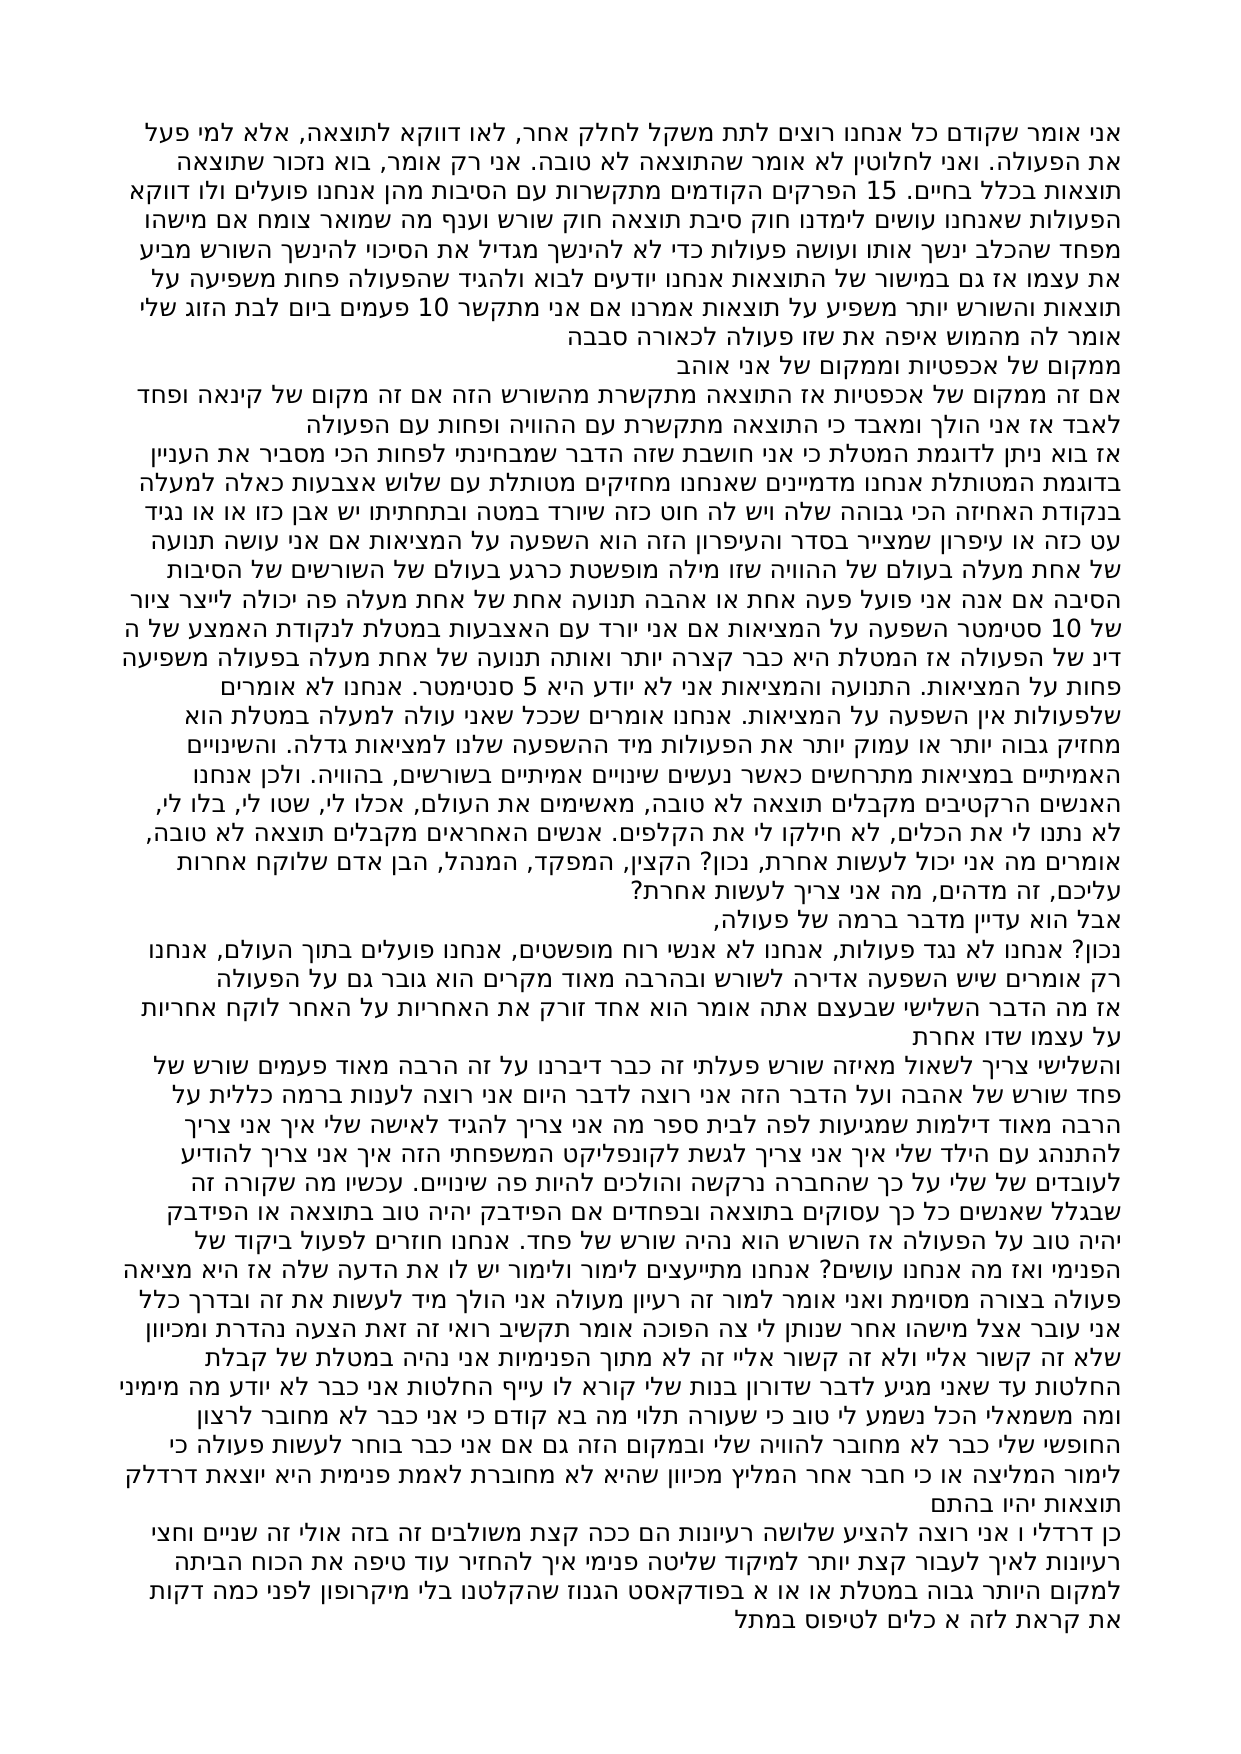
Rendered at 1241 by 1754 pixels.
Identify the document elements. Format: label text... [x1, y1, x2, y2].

text בדוגמת המטותלת אנחנו מדמיינים שאנחנו מחזיקים מטותלת עם שלוש אצבעות כאלה למעלה בנקודת האחיזה הכי גבוהה שלה ויש לה חוט כזה שיורד במטה ובתחתיתו יש אבן כזו או או נגיד עט כזה או עיפרון שמצייר בסדר והעיפרון הזה הוא השפעה על המציאות אם אני עושה תנועה של אחת מעלה בעולם של ההוויה שזו מילה מופשטת כרגע בעולם של השורשים של הסיבות הסיבה אם אנה אני פועל פעה אחת או אהבה תנועה אחת של אחת מעלה פה יכולה לייצר ציור של 10 סטימטר השפעה על המציאות אם אני יורד עם האצבעות במטלת לנקודת האמצע של ה דינ של הפעולה אז המטלת היא כבר קצרה יותר ואותה תנועה של אחת מעלה בפעולה משפיעה פחות על המציאות. התנועה והמציאות אני לא יודע היא 5 סנטימטר. אנחנו לא אומרים שלפעולות אין השפעה על המציאות. אנחנו אומרים שככל שאני עולה למעלה במטלת הוא מחזיק גבוה יותר או עמוק יותר את הפעולות מיד ההשפעה שלנו למציאות גדלה. והשינויים האמיתיים במציאות מתרחשים כאשר נעשים שינויים אמיתיים בשורשים, בהוויה. ולכן אנחנו האנשים הרקטיבים מקבלים תוצאה לא טובה, מאשימים את העולם, אכלו לי, שטו לי, בלו לי, לא נתנו לי את הכלים, לא חילקו לי את הקלפים. אנשים האחראים מקבלים תוצאה לא טובה, אומרים מה אני יכול לעשות אחרת, נכון? הקצין, המפקד, המנהל, הבן אדם שלוקח אחרות עליכם, זה מדהים, מה אני צריך לעשות אחרת? [118, 468, 1122, 906]
text ממקום של אכפטיות וממקום של אני אוהב [118, 351, 1122, 381]
text אבל הוא עדיין מדבר ברמה של פעולה, [118, 906, 1122, 935]
text אני אומר שקודם כל אנחנו רוצים לתת משקל לחלק אחר, לאו דווקא לתוצאה, אלא למי פעל את הפעולה. ואני לחלוטין לא אומר שהתוצאה לא טובה. אני רק אומר, בוא נזכור שתוצאה תוצאות בכלל בחיים. 15 הפרקים הקודמים מתקשרות עם הסיבות מהן אנחנו פועלים ולו דווקא הפעולות שאנחנו עושים לימדנו חוק סיבת תוצאה חוק שורש וענף מה שמואר צומח אם מישהו מפחד שהכלב ינשך אותו ועושה פעולות כדי לא להינשך מגדיל את הסיכוי להינשך השורש מביע את עצמו אז גם במישור של התוצאות אנחנו יודעים לבוא ולהגיד שהפעולה פחות משפיעה על תוצאות והשורש יותר משפיע על תוצאות אמרנו אם אני מתקשר 10 פעמים ביום לבת הזוג שלי אומר לה מהמוש איפה את שזו פעולה לכאורה סבבה [118, 118, 1122, 351]
text כן דרדלי ו אני רוצה להציע שלושה רעיונות הם ככה קצת משולבים זה בזה אולי זה שניים וחצי רעיונות לאיך לעבור קצת יותר למיקוד שליטה פנימי איך להחזיר עוד טיפה את הכוח הביתה למקום היותר גבוה במטלת או או א בפודקאסט הגנוז שהקלטנו בלי מיקרופון לפני כמה דקות את קראת לזה א כלים לטיפוס במתל [118, 1518, 1122, 1635]
text אז מה הדבר השלישי שבעצם אתה אומר הוא אחד זורק את האחריות על האחר לוקח אחריות על עצמו שדו אחרת [118, 993, 1122, 1051]
text והשלישי צריך לשאול מאיזה שורש פעלתי זה כבר דיברנו על זה הרבה מאוד פעמים שורש של פחד שורש של אהבה ועל הדבר הזה אני רוצה לדבר היום אני רוצה לענות ברמה כללית על הרבה מאוד דילמות שמגיעות לפה לבית ספר מה אני צריך להגיד לאישה שלי איך אני צריך להתנהג עם הילד שלי איך אני צריך לגשת לקונפליקט המשפחתי הזה איך אני צריך להודיע לעובדים של שלי על כך שהחברה נרקשה והולכים להיות פה שינויים. עכשיו מה שקורה זה שבגלל שאנשים כל כך עסוקים בתוצאה ובפחדים אם הפידבק יהיה טוב בתוצאה או הפידבק יהיה טוב על הפעולה אז השורש הוא נהיה שורש של פחד. אנחנו חוזרים לפעול ביקוד של הפנימי ואז מה אנחנו עושים? אנחנו מתייעצים לימור ולימור יש לו את הדעה שלה אז היא מציאה פעולה בצורה מסוימת ואני אומר למור זה רעיון מעולה אני הולך מיד לעשות את זה ובדרך כלל אני עובר אצל מישהו אחר שנותן לי צה הפוכה אומר תקשיב רואי זה זאת הצעה נהדרת ומכיוון שלא זה קשור אליי ולא זה קשור אליי זה לא מתוך הפנימיות אני נהיה במטלת של קבלת החלטות עד שאני מגיע לדבר שדורון בנות שלי קורא לו עייף החלטות אני כבר לא יודע מה מימיני ומה משמאלי הכל נשמע לי טוב כי שעורה תלוי מה בא קודם כי אני כבר לא מחובר לרצון החופשי שלי כבר לא מחובר להוויה שלי ובמקום הזה גם אם אני כבר בוחר לעשות פעולה כי לימור המליצה או כי חבר אחר המליץ מכיוון שהיא לא מחוברת לאמת פנימית היא יוצאת דרדלק תוצאות יהיו בהתם [118, 1051, 1122, 1518]
text אז בוא ניתן לדוגמת המטלת כי אני חושבת שזה הדבר שמבחינתי לפחות הכי מסביר את העניין [118, 439, 1122, 468]
text אם זה ממקום של אכפטיות אז התוצאה מתקשרת מהשורש הזה אם זה מקום של קינאה ופחד לאבד אז אני הולך ומאבד כי התוצאה מתקשרת עם ההוויה ופחות עם הפעולה [118, 381, 1122, 439]
text נכון? אנחנו לא נגד פעולות, אנחנו לא אנשי רוח מופשטים, אנחנו פועלים בתוך העולם, אנחנו רק אומרים שיש השפעה אדירה לשורש ובהרבה מאוד מקרים הוא גובר גם על הפעולה [118, 935, 1122, 993]
